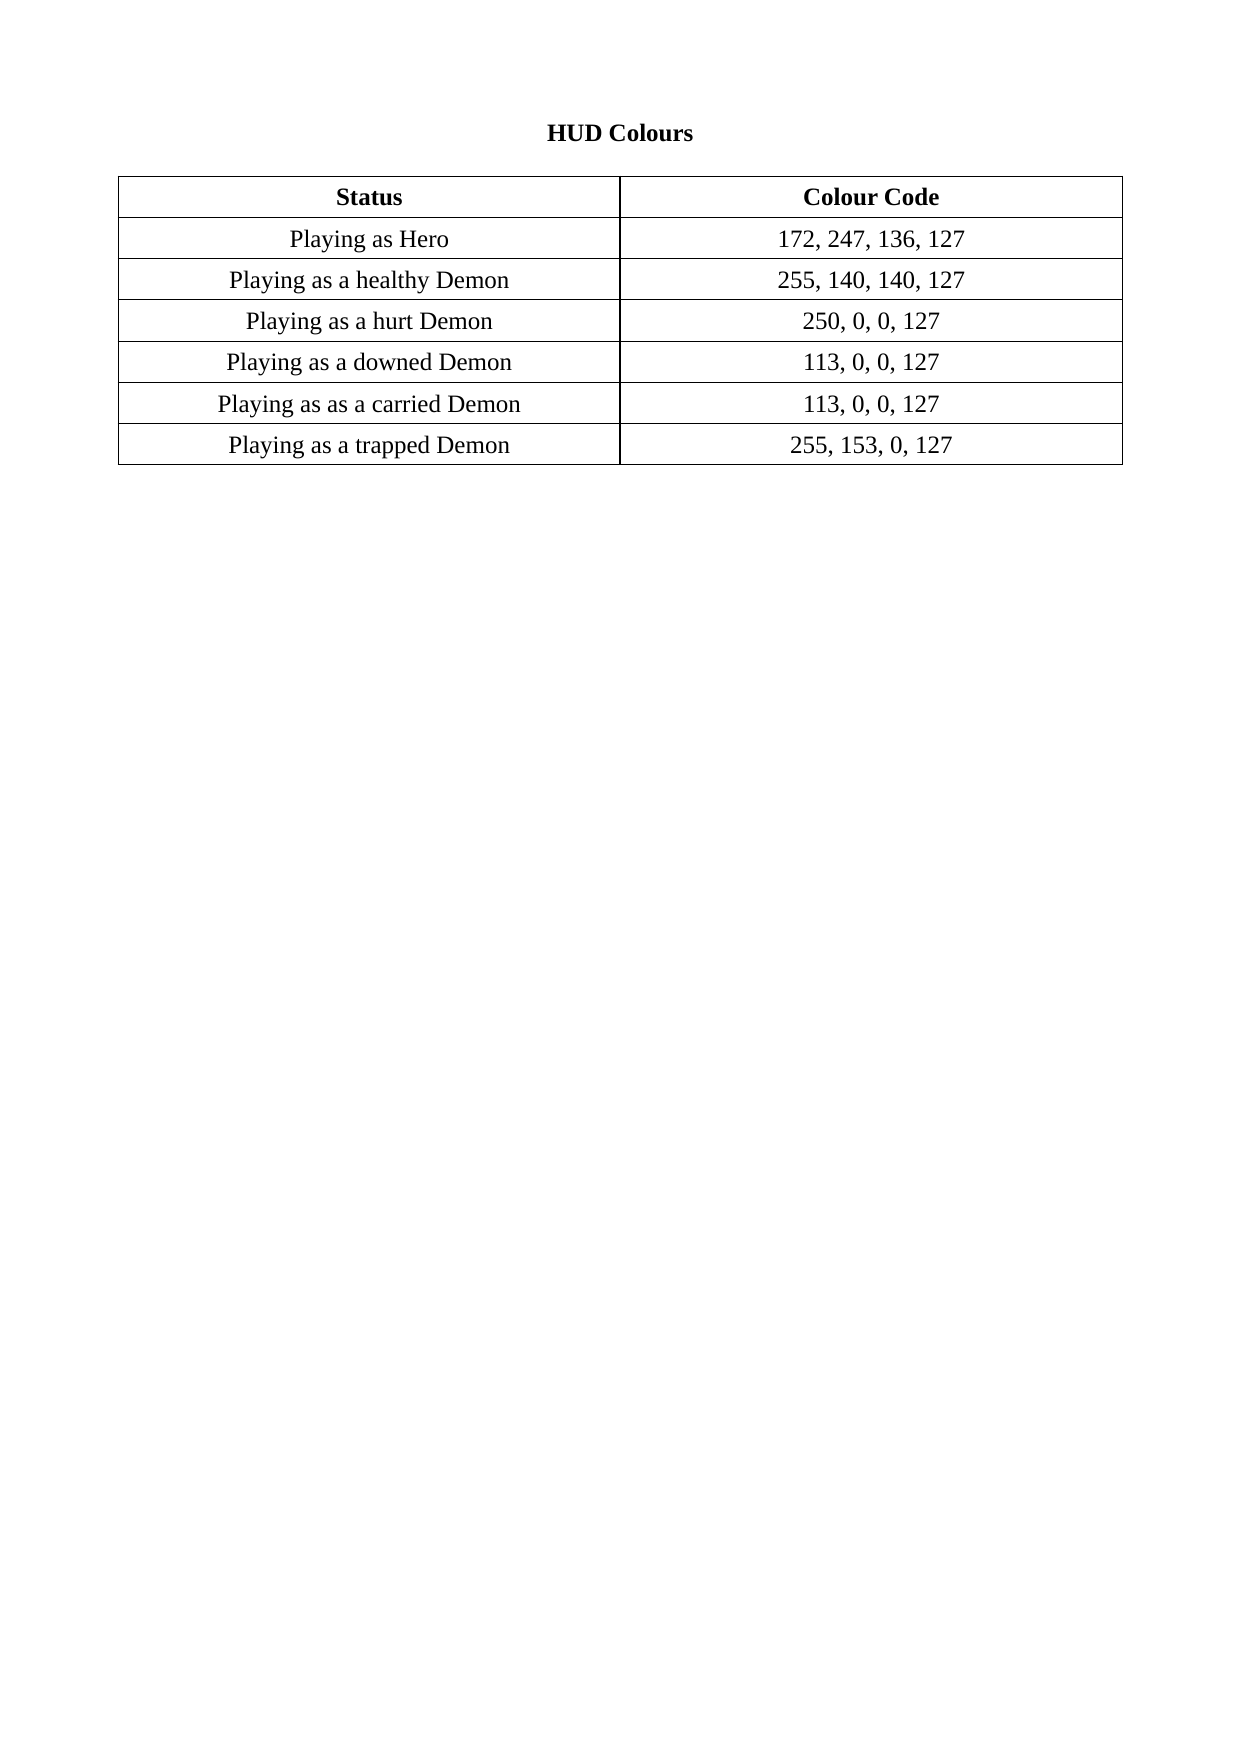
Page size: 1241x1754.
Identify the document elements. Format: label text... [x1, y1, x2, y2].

table_cell 255, 153, 0, 127 [621, 424, 1122, 464]
table_cell 113, 0, 0, 127 [621, 342, 1122, 382]
table_cell 250, 0, 0, 127 [621, 300, 1122, 341]
table_cell Playing as a healthy Demon [119, 259, 619, 299]
table_cell Playing as Hero [119, 218, 619, 258]
table_header Colour Code [621, 177, 1122, 217]
table_cell Playing as a hurt Demon [119, 300, 619, 341]
table_cell 255, 140, 140, 127 [621, 259, 1122, 299]
table_cell Playing as as a carried Demon [119, 383, 619, 423]
table_cell 172, 247, 136, 127 [621, 218, 1122, 258]
table_cell Playing as a downed Demon [119, 342, 619, 382]
table_header Status [119, 177, 619, 217]
text HUD Colours [118, 118, 1122, 147]
table_cell Playing as a trapped Demon [119, 424, 619, 464]
table_cell 113, 0, 0, 127 [621, 383, 1122, 423]
